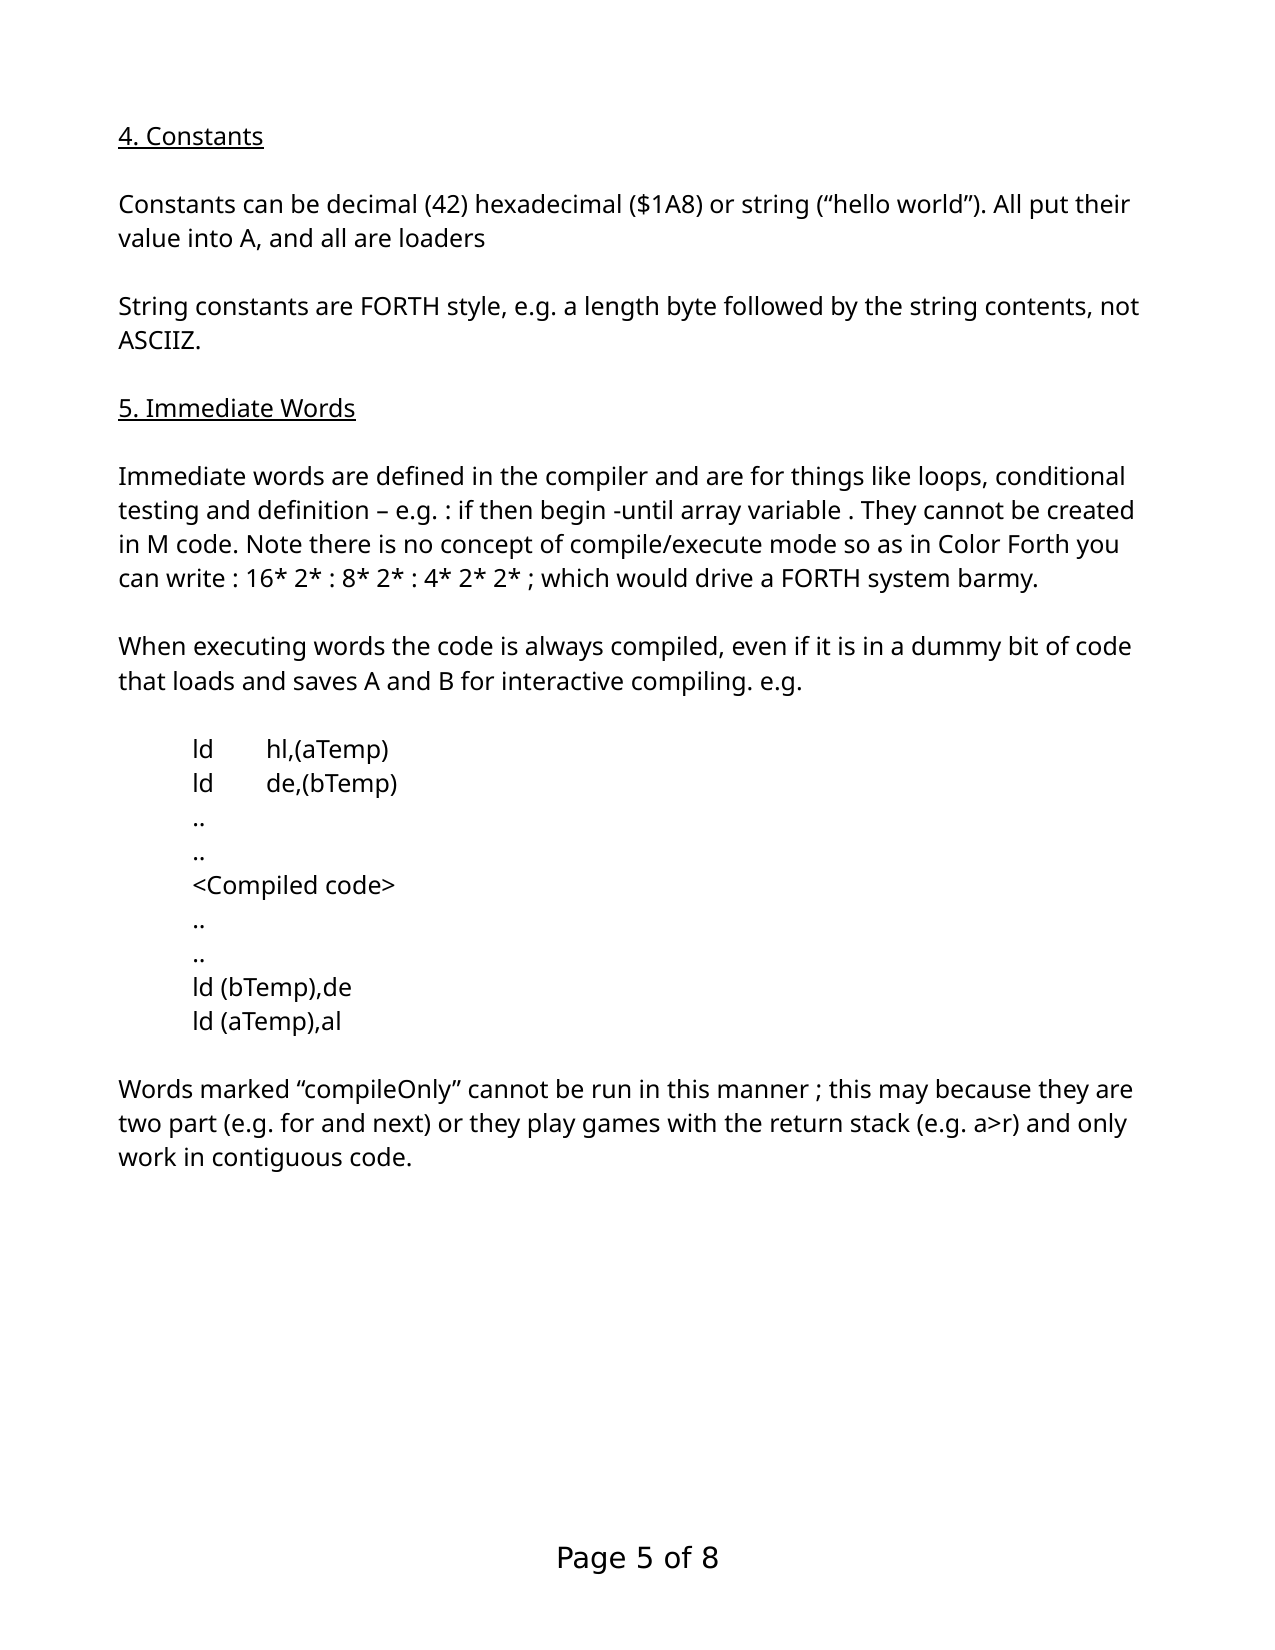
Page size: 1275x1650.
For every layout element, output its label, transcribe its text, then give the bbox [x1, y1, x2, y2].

text 5. Immediate Words [118, 391, 1157, 425]
text 4. Constants [118, 118, 1157, 152]
text .. [118, 902, 1157, 936]
text ld de,(bTemp) [118, 765, 1157, 799]
text .. [118, 833, 1157, 867]
text String constants are FORTH style, e.g. a length byte followed by the string contents, not ASCIIZ. [118, 288, 1157, 357]
text When executing words the code is always compiled, even if it is in a dummy bit of code that loads and saves A and B for interactive compiling. e.g. [118, 629, 1157, 697]
text ld (bTemp),de [118, 970, 1157, 1004]
text ld hl,(aTemp) [118, 731, 1157, 765]
text .. [118, 799, 1157, 833]
text ld (aTemp),al [118, 1004, 1157, 1038]
text .. [118, 936, 1157, 970]
text Constants can be decimal (42) hexadecimal ($1A8) or string (“hello world”). All put their value into A, and all are loaders [118, 186, 1157, 254]
text <Compiled code> [118, 867, 1157, 902]
text Immediate words are defined in the compiler and are for things like loops, conditional testing and definition – e.g. : if then begin -until array variable . They cannot be created in M code. Note there is no concept of compile/execute mode so as in Color Forth you can write : 16* 2* : 8* 2* : 4* 2* 2* ; which would drive a FORTH system barmy. [118, 459, 1157, 595]
text Words marked “compileOnly” cannot be run in this manner ; this may because they are two part (e.g. for and next) or they play games with the return stack (e.g. a>r) and only work in contiguous code. [118, 1072, 1157, 1174]
